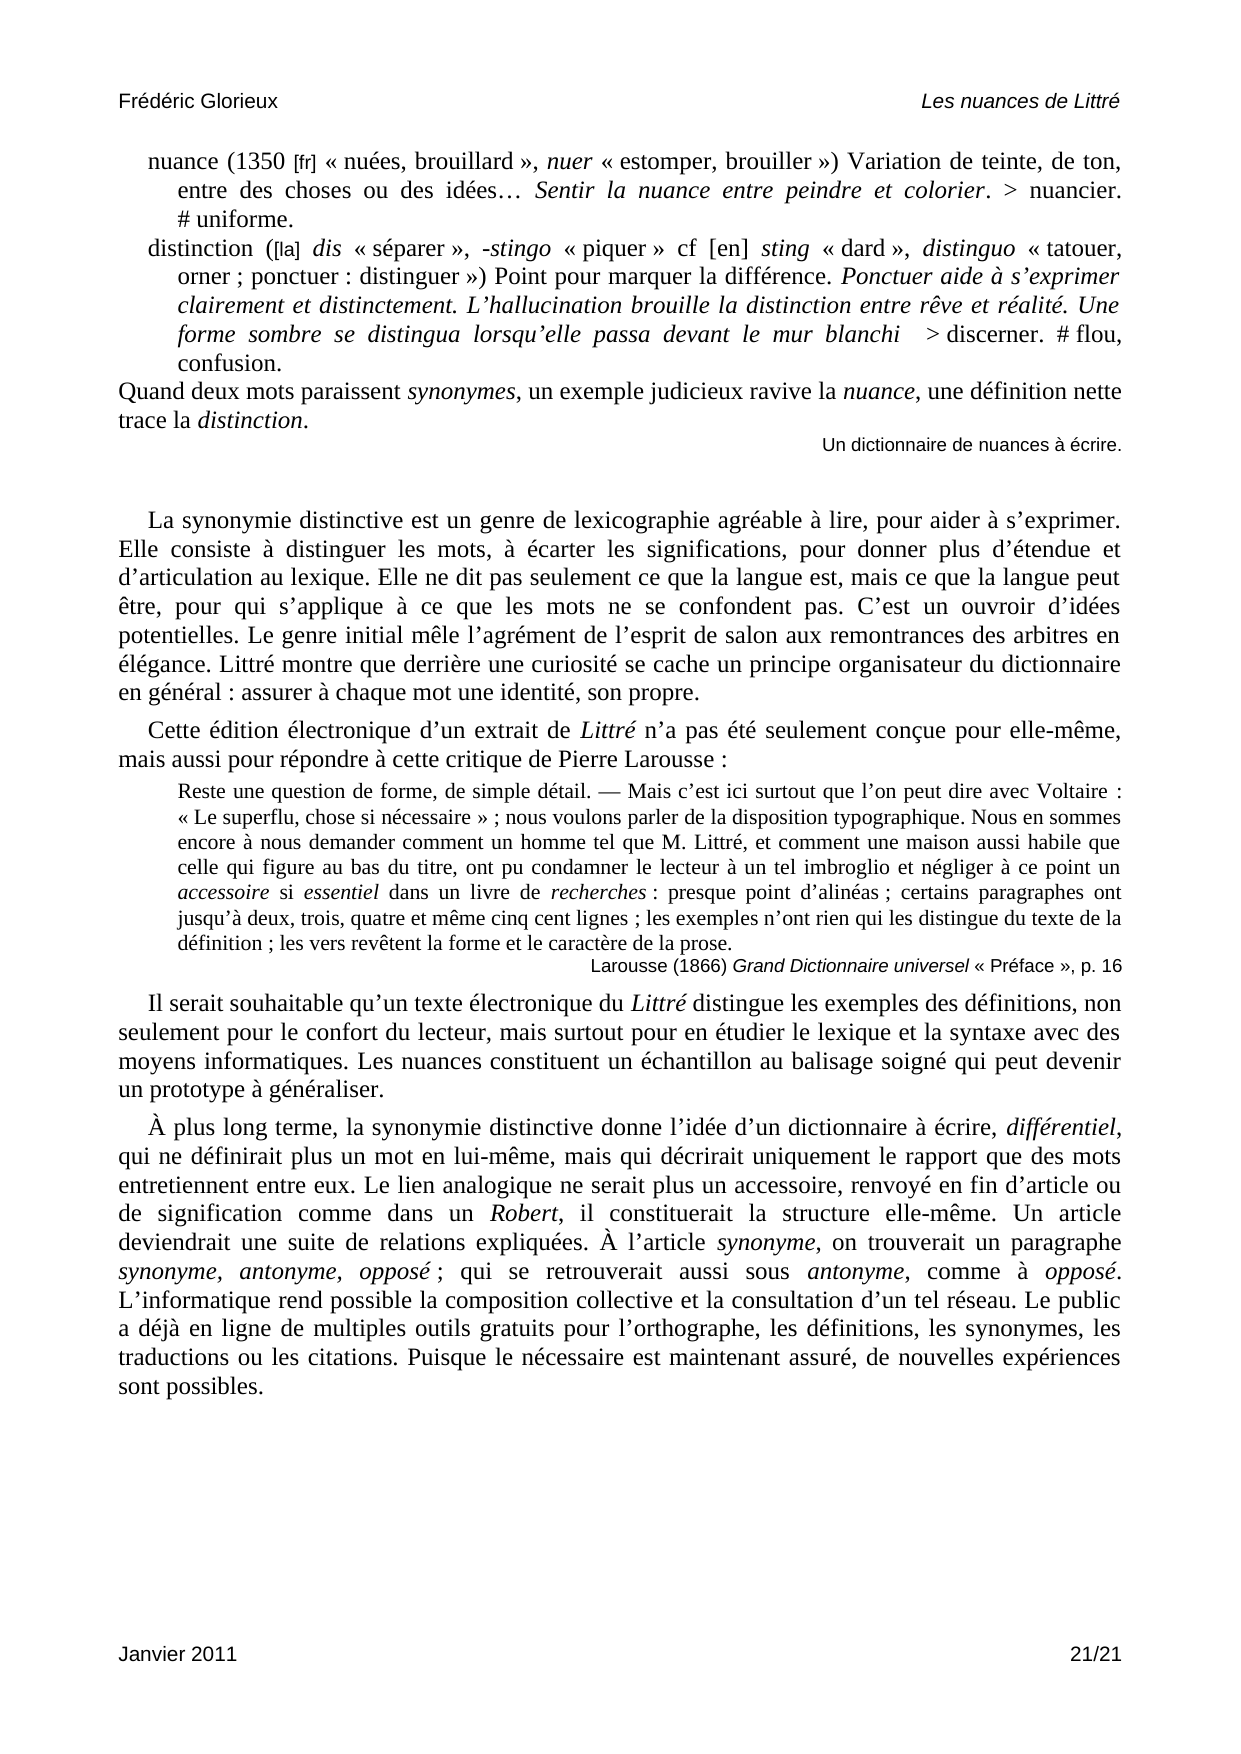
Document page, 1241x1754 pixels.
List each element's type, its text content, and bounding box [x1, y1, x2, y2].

text Larousse (1866) Grand Dictionnaire universel « Préface », p. 16 [236, 955, 1122, 976]
text nuance (1350 [fr] « nuées, brouillard », nuer « estomper, brouiller ») Variation de teinte, de ton, entre des choses ou des idées… Sentir la nuance entre peindre et colorier. > nuancier. # uniforme. [148, 146, 1122, 233]
text distinction ([la] dis « séparer », -stingo « piquer » cf [en] sting « dard », distinguo « tatouer, orner ; ponctuer : distinguer ») Point pour marquer la différence. Ponctuer aide à s’exprimer clairement et distinctement. L’hallucination brouille la distinction entre rêve et réalité. Une forme sombre se distingua lorsqu’elle passa devant le mur blanchi > discerner. # flou, confusion. [148, 233, 1122, 376]
text À plus long terme, la synonymie distinctive donne l’idée d’un dictionnaire à écrire, différentiel, qui ne définirait plus un mot en lui-même, mais qui décrirait uniquement le rapport que des mots entretiennent entre eux. Le lien analogique ne serait plus un accessoire, renvoyé en fin d’article ou de signification comme dans un Robert, il constituerait la structure elle-même. Un article deviendrait une suite de relations expliquées. À l’article synonyme, on trouverait un paragraphe synonyme, antonyme, opposé ; qui se retrouverait aussi sous antonyme, comme à opposé. L’informatique rend possible la composition collective et la consultation d’un tel réseau. Le public a déjà en ligne de multiples outils gratuits pour l’orthographe, les définitions, les synonymes, les traductions ou les citations. Puisque le nécessaire est maintenant assuré, de nouvelles expériences sont possibles. [118, 1112, 1122, 1400]
text Quand deux mots paraissent synonymes, un exemple judicieux ravive la nuance, une définition nette trace la distinction. [118, 376, 1122, 434]
text La synonymie distinctive est un genre de lexicographie agréable à lire, pour aider à s’exprimer. Elle consiste à distinguer les mots, à écarter les significations, pour donner plus d’étendue et d’articulation au lexique. Elle ne dit pas seulement ce que la langue est, mais ce que la langue peut être, pour qui s’applique à ce que les mots ne se confondent pas. C’est un ouvroir d’idées potentielles. Le genre initial mêle l’agrément de l’esprit de salon aux remontrances des arbitres en élégance. Littré montre que derrière une curiosité se cache un principe organisateur du dictionnaire en général : assurer à chaque mot une identité, son propre. [118, 505, 1122, 706]
text Un dictionnaire de nuances à écrire. [236, 434, 1122, 456]
text Reste une question de forme, de simple détail. — Mais c’est ici surtout que l’on peut dire avec Voltaire : « Le superflu, chose si nécessaire » ; nous voulons parler de la disposition typographique. Nous en sommes encore à nous demander comment un homme tel que M. Littré, et comment une maison aussi habile que celle qui figure au bas du titre, ont pu condamner le lecteur à un tel imbroglio et négliger à ce point un accessoire si essentiel dans un livre de recherches : presque point d’alinéas ; certains paragraphes ont jusqu’à deux, trois, quatre et même cinq cent lignes ; les exemples n’ont rien qui les distingue du texte de la définition ; les vers revêtent la forme et le caractère de la prose. [177, 778, 1122, 955]
text Il serait souhaitable qu’un texte électronique du Littré distingue les exemples des définitions, non seulement pour le confort du lecteur, mais surtout pour en étudier le lexique et la syntaxe avec des moyens informatiques. Les nuances constituent un échantillon au balisage soigné qui peut devenir un prototype à généraliser. [118, 988, 1122, 1103]
text Cette édition électronique d’un extrait de Littré n’a pas été seulement conçue pour elle-même, mais aussi pour répondre à cette critique de Pierre Larousse : [118, 715, 1122, 773]
